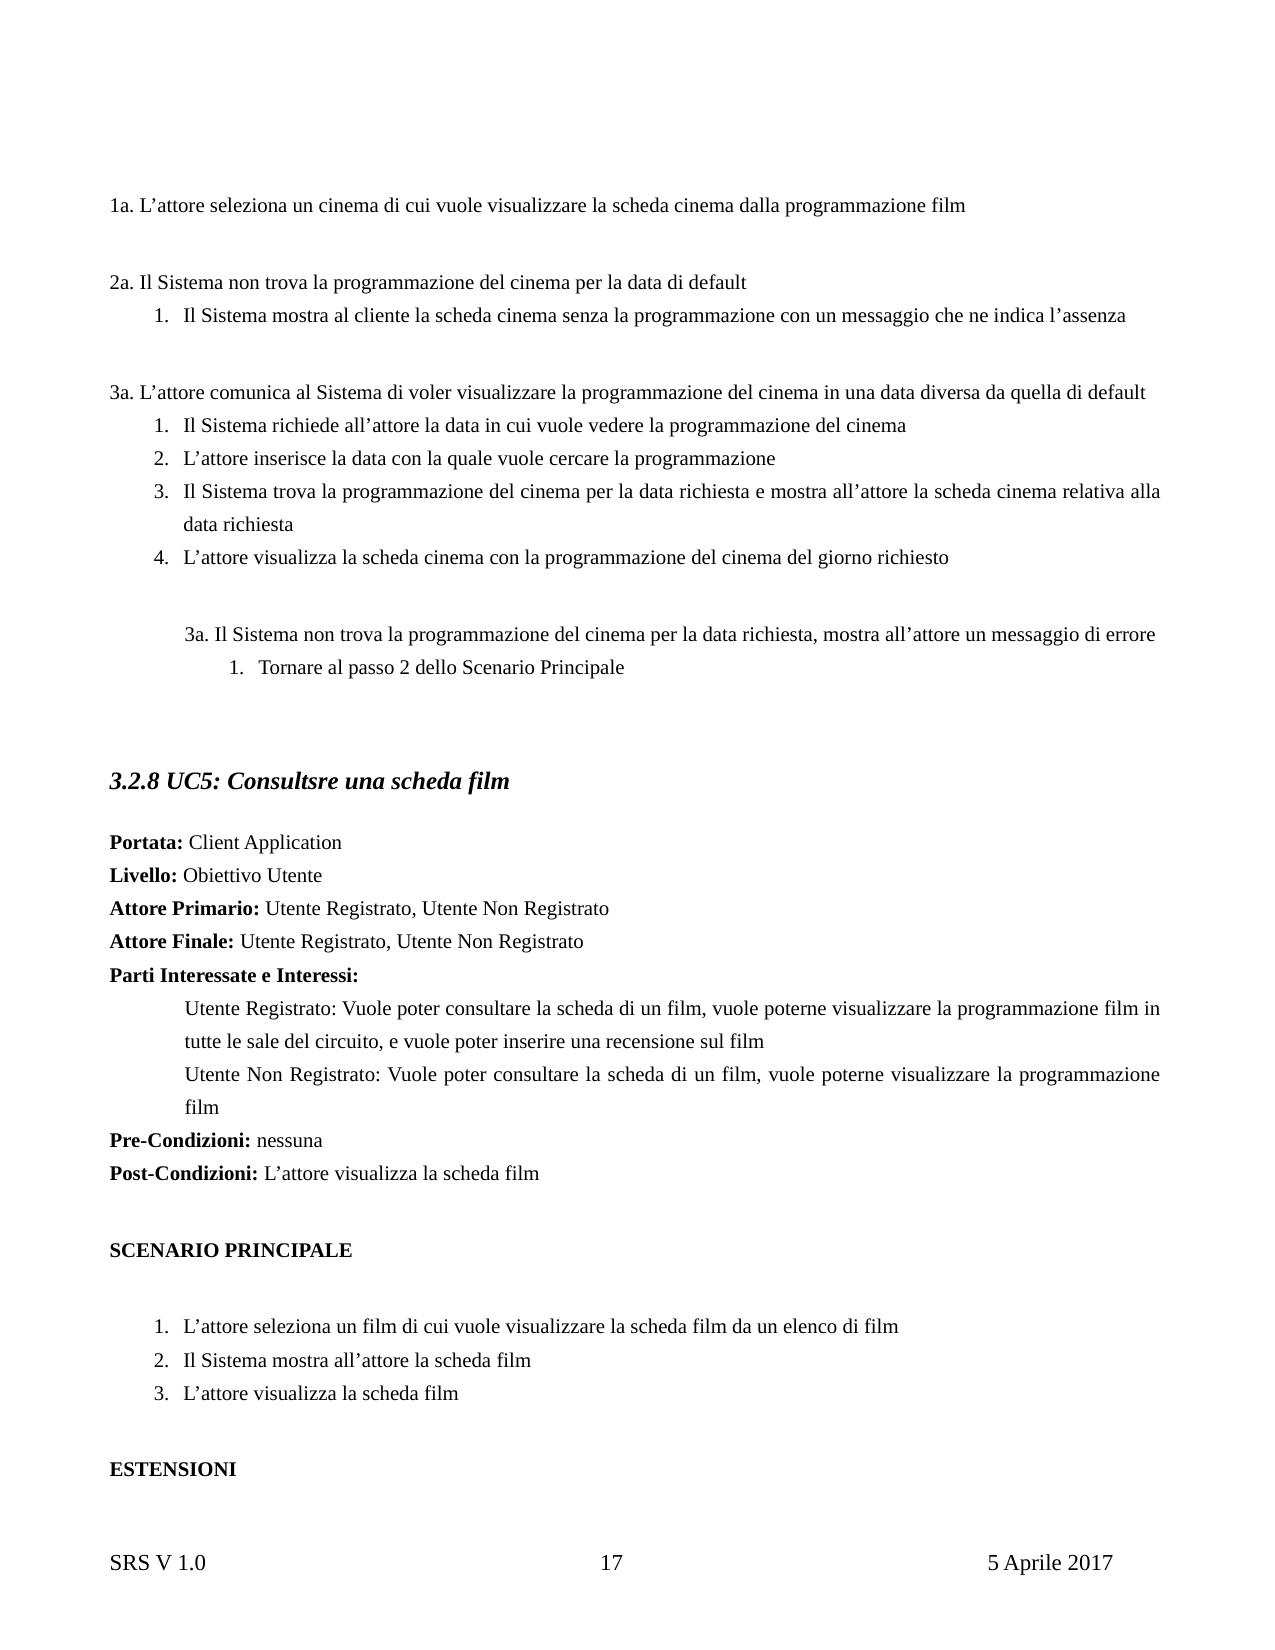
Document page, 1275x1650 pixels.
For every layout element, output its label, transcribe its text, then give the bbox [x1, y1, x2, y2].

text Attore Finale: Utente Registrato, Utente Non Registrato [109, 929, 1162, 953]
text Parti Interessate e Interessi: [109, 963, 1162, 987]
list L’attore visualizza la scheda cinema con la programmazione del cinema del giorno richiesto [153, 545, 1162, 569]
list Tornare al passo 2 dello Scenario Principale [228, 655, 1162, 679]
list Il Sistema mostra al cliente la scheda cinema senza la programmazione con un messaggio che ne indica l’assenza [153, 303, 1162, 327]
list Il Sistema mostra all’attore la scheda film [153, 1348, 1162, 1372]
list L’attore visualizza la scheda film [153, 1381, 1162, 1405]
list L’attore seleziona un film di cui vuole visualizzare la scheda film da un elenco di film [153, 1314, 1162, 1338]
text Livello: Obiettivo Utente [109, 863, 1162, 887]
text Post-Condizioni: L’attore visualizza la scheda film [109, 1161, 1162, 1185]
text Utente Registrato: Vuole poter consultare la scheda di un film, vuole poterne visualizzare la programmazione film in tutte le sale del circuito, e vuole poter inserire una recensione sul film [184, 996, 1162, 1053]
text ESTENSIONI [109, 1457, 1162, 1481]
text 3a. L’attore comunica al Sistema di voler visualizzare la programmazione del cinema in una data diversa da quella di default [109, 380, 1162, 404]
text Utente Non Registrato: Vuole poter consultare la scheda di un film, vuole poterne visualizzare la programmazione film [184, 1062, 1162, 1119]
text Attore Primario: Utente Registrato, Utente Non Registrato [109, 896, 1162, 920]
text Portata: Client Application [109, 830, 1162, 854]
subtitle 3.2.8 UC5: Consultsre una scheda film [109, 766, 1162, 795]
text SCENARIO PRINCIPALE [109, 1238, 1162, 1262]
text Pre-Condizioni: nessuna [109, 1128, 1162, 1152]
text 1a. L’attore seleziona un cinema di cui vuole visualizzare la scheda cinema dalla programmazione film [109, 193, 1162, 217]
list Il Sistema trova la programmazione del cinema per la data richiesta e mostra all’attore la scheda cinema relativa alla data richiesta [153, 479, 1162, 536]
text 3a. Il Sistema non trova la programmazione del cinema per la data richiesta, mostra all’attore un messaggio di errore [184, 622, 1162, 646]
text 2a. Il Sistema non trova la programmazione del cinema per la data di default [109, 270, 1162, 294]
list L’attore inserisce la data con la quale vuole cercare la programmazione [153, 446, 1162, 470]
list Il Sistema richiede all’attore la data in cui vuole vedere la programmazione del cinema [153, 413, 1162, 437]
